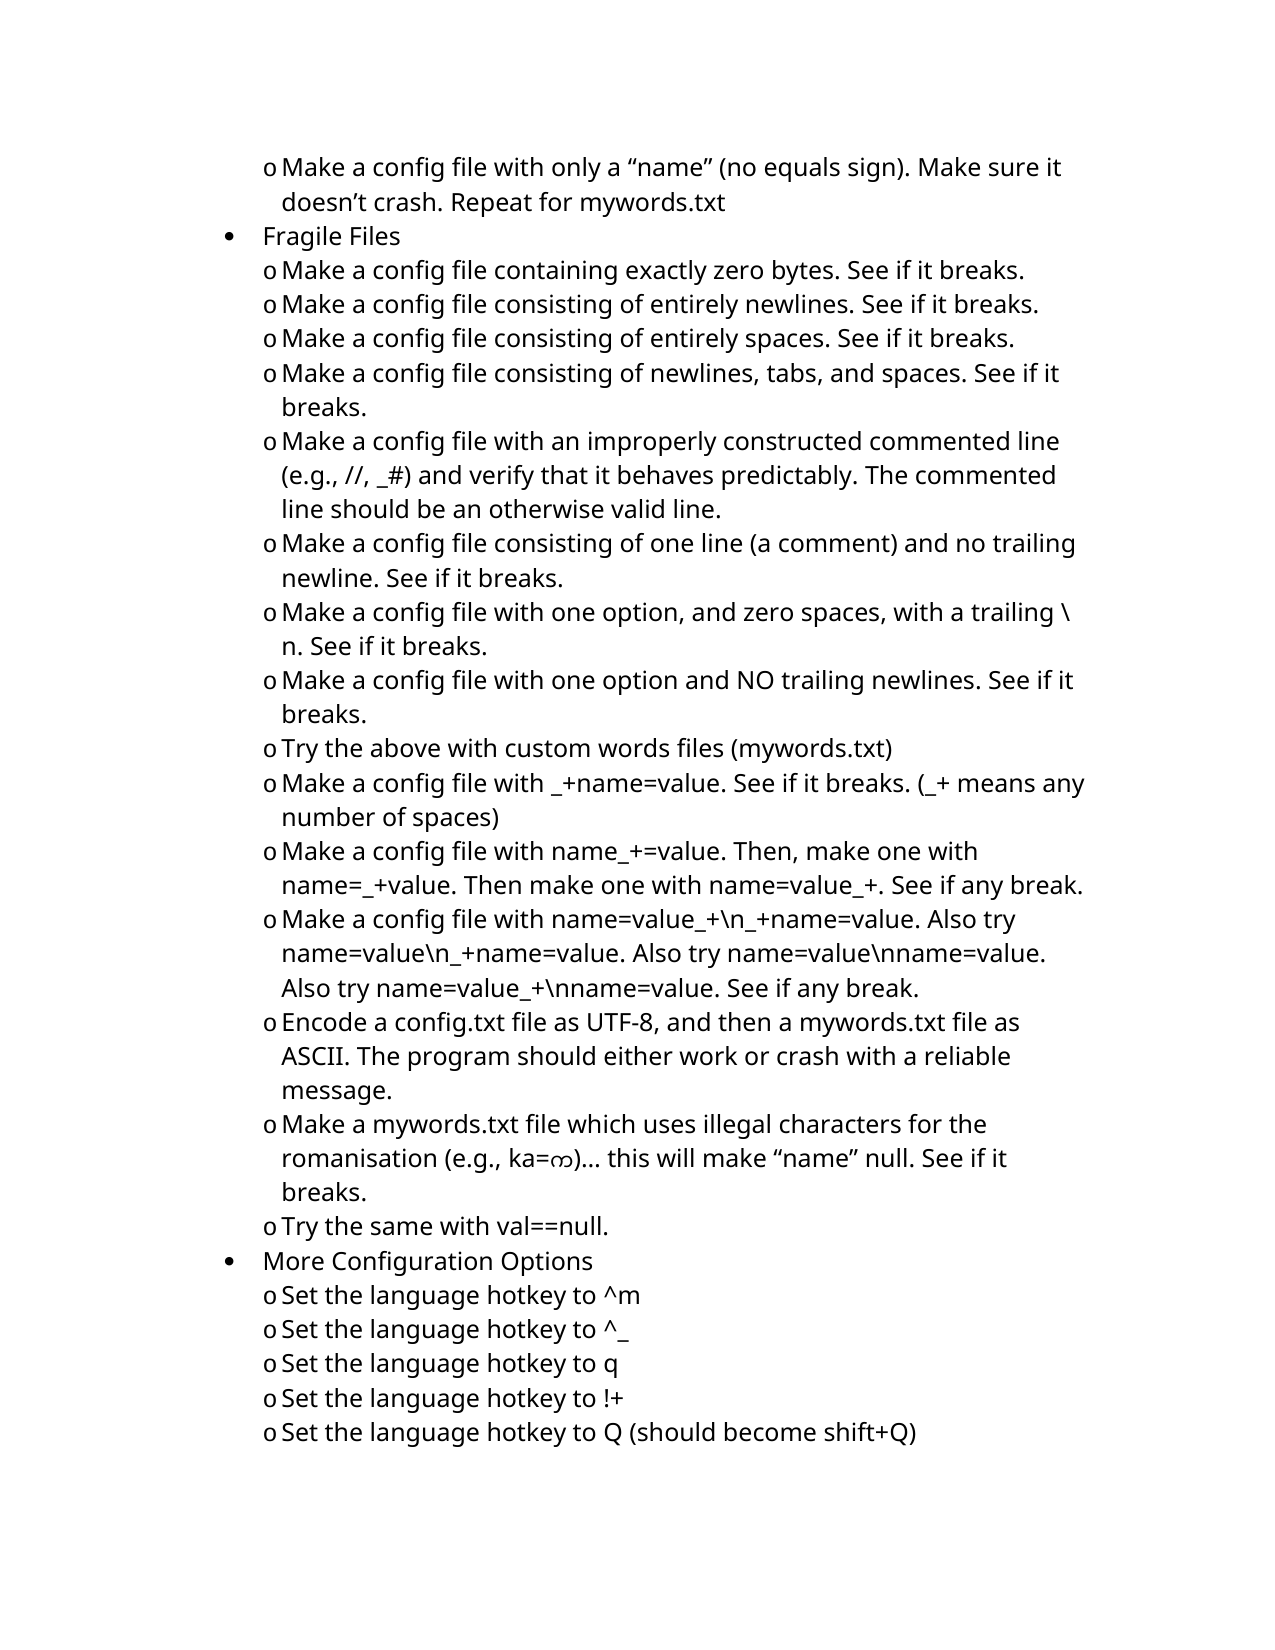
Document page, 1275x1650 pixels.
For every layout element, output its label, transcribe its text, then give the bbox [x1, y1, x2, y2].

list Make a config file consisting of newlines, tabs, and spaces. See if it breaks. [262, 355, 1087, 423]
list Set the language hotkey to ^_ [262, 1312, 1087, 1346]
list Make a config file consisting of one line (a comment) and no trailing newline. See if it breaks. [262, 526, 1087, 594]
list Make a config file with an improperly constructed commented line (e.g., //, _#) and verify that it behaves predictably. The commented line should be an otherwise valid line. [262, 423, 1087, 526]
list Make a config file consisting of entirely newlines. See if it breaks. [262, 287, 1087, 321]
list Fragile Files [225, 218, 1087, 252]
list Set the language hotkey to !+ [262, 1380, 1087, 1414]
list Try the above with custom words files (mywords.txt) [262, 731, 1087, 765]
list More Configuration Options [225, 1243, 1087, 1277]
list Make a config file with name=value_+\n_+name=value. Also try name=value\n_+name=value. Also try name=value\nname=value. Also try name=value_+\nname=value. See if any break. [262, 902, 1087, 1004]
list Make a config file containing exactly zero bytes. See if it breaks. [262, 252, 1087, 287]
list Set the language hotkey to q [262, 1346, 1087, 1380]
list Make a config file consisting of entirely spaces. See if it breaks. [262, 321, 1087, 355]
list Try the same with val==null. [262, 1209, 1087, 1243]
list Make a config file with one option and NO trailing newlines. See if it breaks. [262, 663, 1087, 731]
list Make a config file with one option, and zero spaces, with a trailing \n. See if it breaks. [262, 594, 1087, 663]
list Set the language hotkey to Q (should become shift+Q) [262, 1414, 1087, 1449]
list Make a config file with only a “name” (no equals sign). Make sure it doesn’t crash. Repeat for mywords.txt [262, 150, 1087, 218]
list Make a mywords.txt file which uses illegal characters for the romanisation (e.g., ka=က)… this will make “name” null. See if it breaks. [262, 1107, 1087, 1209]
list Set the language hotkey to ^m [262, 1277, 1087, 1312]
list Encode a config.txt file as UTF-8, and then a mywords.txt file as ASCII. The program should either work or crash with a reliable message. [262, 1004, 1087, 1107]
list Make a config file with name_+=value. Then, make one with name=_+value. Then make one with name=value_+. See if any break. [262, 833, 1087, 902]
list Make a config file with _+name=value. See if it breaks. (_+ means any number of spaces) [262, 765, 1087, 833]
